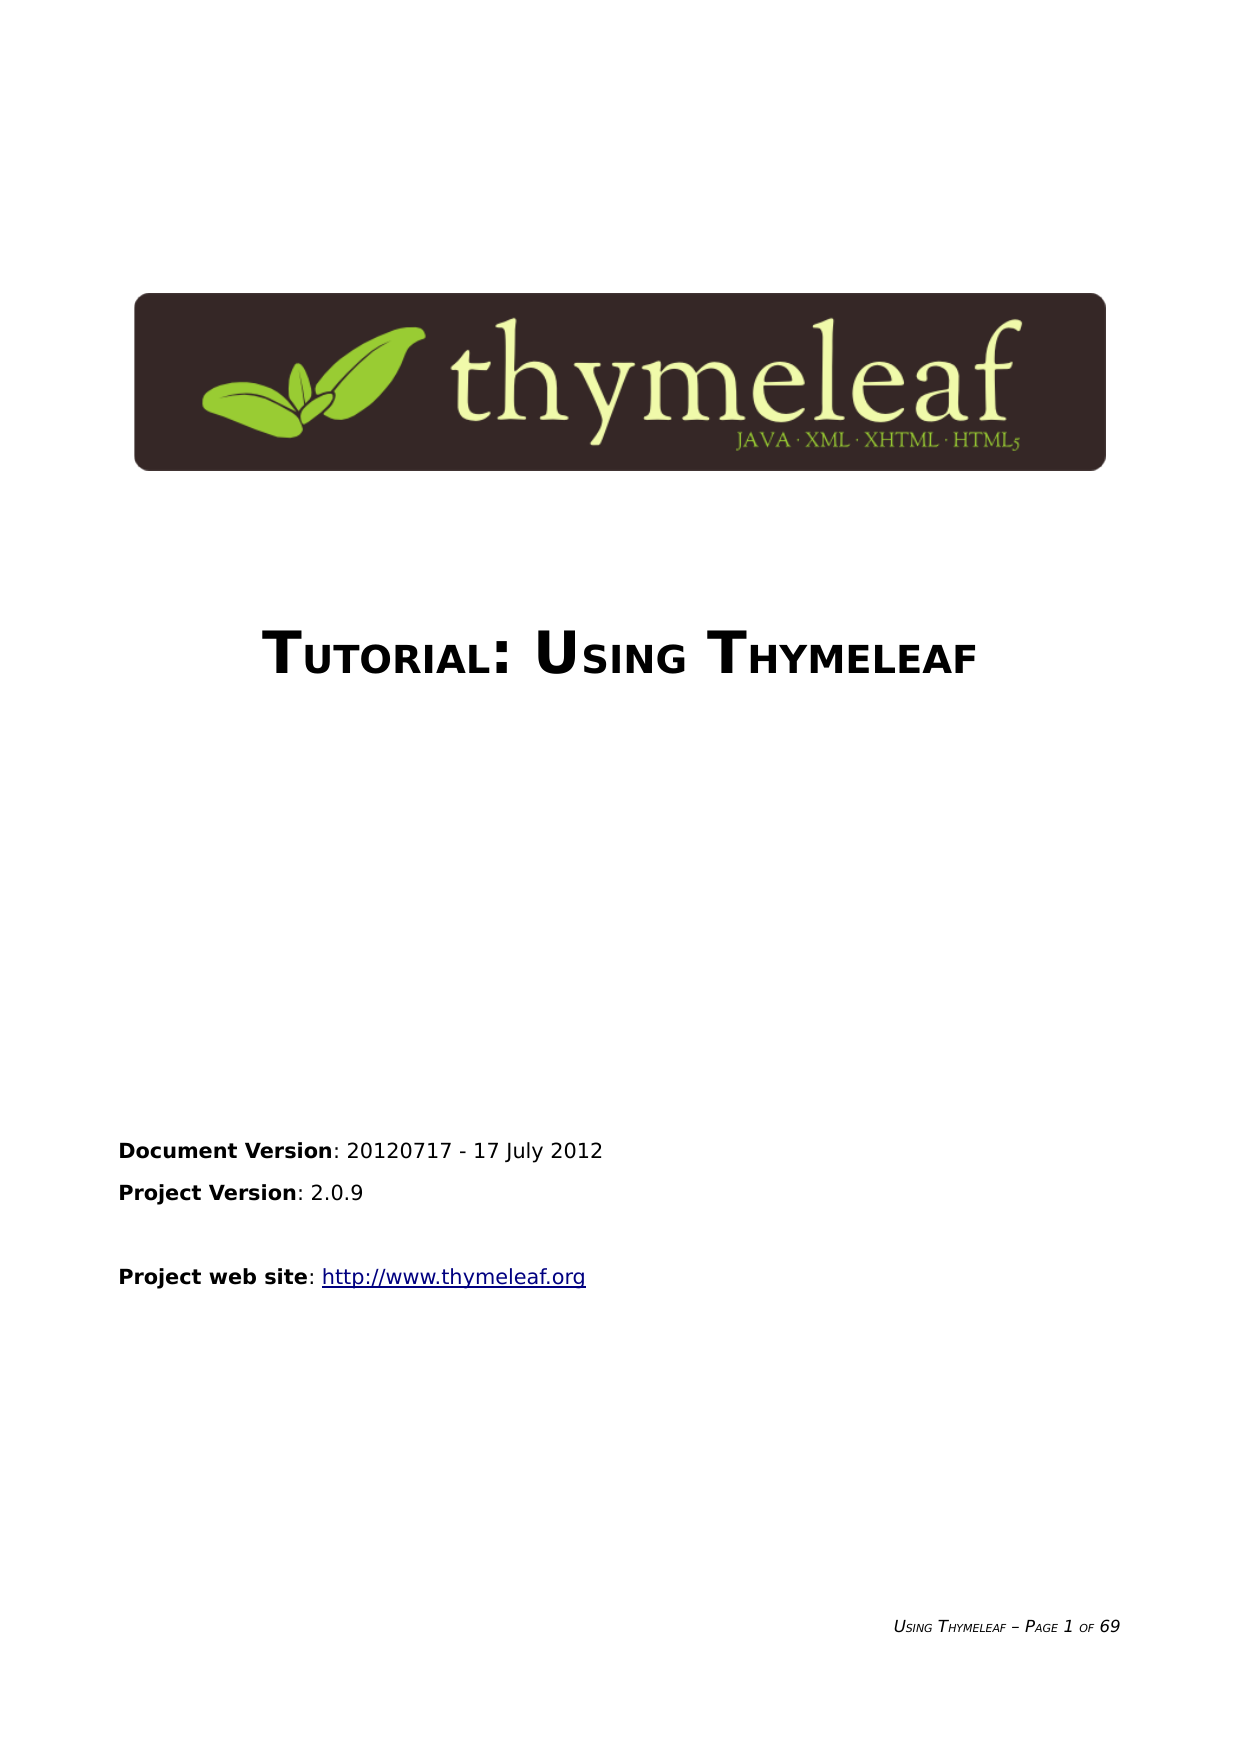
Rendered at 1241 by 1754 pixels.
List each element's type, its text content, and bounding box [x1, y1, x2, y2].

picture [134, 293, 1106, 471]
title Tutorial: Using Thymeleaf [118, 620, 1122, 688]
text Project Version: 2.0.9 [118, 1181, 1122, 1206]
text Project web site: http://www.thymeleaf.org [118, 1265, 1122, 1289]
text Document Version: 20120717 - 17 July 2012 [118, 1139, 1122, 1164]
